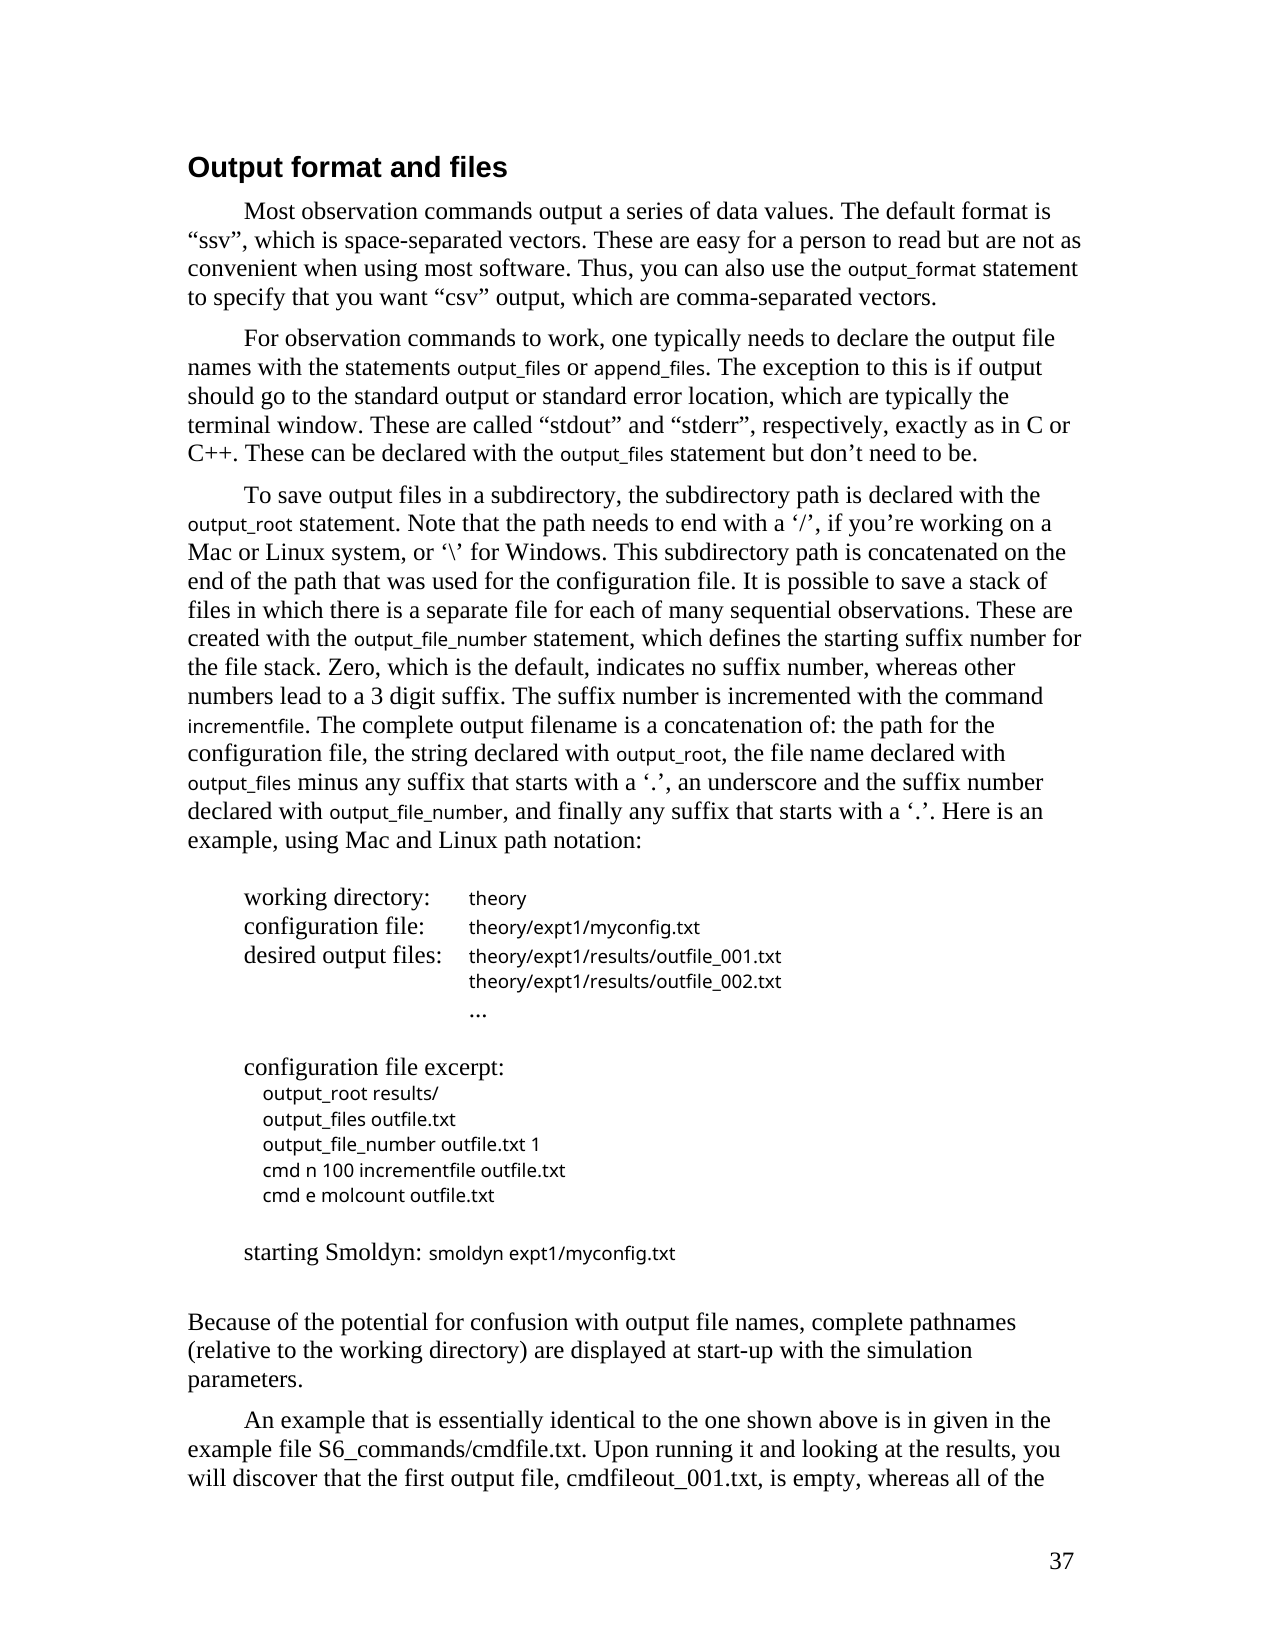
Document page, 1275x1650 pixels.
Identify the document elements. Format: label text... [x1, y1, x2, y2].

text output_files outfile.txt [187, 1106, 1087, 1131]
text An example that is essentially identical to the one shown above is in given in the example file S6_commands/cmdfile.txt. Upon running it and looking at the results, you will discover that the first output file, cmdfileout_001.txt, is empty, whereas all of the [187, 1405, 1087, 1492]
text For observation commands to work, one typically needs to declare the output file names with the statements output_files or append_files. The exception to this is if output should go to the standard output or standard error location, which are typically the terminal window. These are called “stdout” and “stderr”, respectively, exactly as in C or C++. These can be declared with the output_files statement but don’t need to be. [187, 323, 1087, 467]
subtitle Output format and files [187, 150, 1087, 183]
text cmd e molcount outfile.txt [187, 1182, 1087, 1208]
text starting Smoldyn: smoldyn expt1/myconfig.txt [187, 1237, 1087, 1265]
text theory/expt1/results/outfile_002.txt [187, 968, 1087, 994]
text configuration file: theory/expt1/myconfig.txt [187, 911, 1087, 940]
text To save output files in a subdirectory, the subdirectory path is declared with the output_root statement. Note that the path needs to end with a ‘/’, if you’re working on a Mac or Linux system, or ‘\’ for Windows. This subdirectory path is concatenated on the end of the path that was used for the configuration file. It is possible to save a stack of files in which there is a separate file for each of many sequential observations. These are created with the output_file_number statement, which defines the starting suffix number for the file stack. Zero, which is the default, indicates no suffix number, whereas other numbers lead to a 3 digit suffix. The suffix number is incremented with the command incrementfile. The complete output filename is a concatenation of: the path for the configuration file, the string declared with output_root, the file name declared with output_files minus any suffix that starts with a ‘.’, an underscore and the suffix number declared with output_file_number, and finally any suffix that starts with a ‘.’. Here is an example, using Mac and Linux path notation: [187, 480, 1087, 853]
text output_file_number outfile.txt 1 [187, 1131, 1087, 1157]
text ... [187, 994, 1087, 1023]
text cmd n 100 incrementfile outfile.txt [187, 1157, 1087, 1182]
text output_root results/ [187, 1080, 1087, 1106]
text desired output files: theory/expt1/results/outfile_001.txt [187, 940, 1087, 968]
text configuration file excerpt: [187, 1052, 1087, 1080]
text Because of the potential for confusion with output file names, complete pathnames (relative to the working directory) are displayed at start-up with the simulation parameters. [187, 1307, 1087, 1393]
text working directory: theory [187, 882, 1087, 911]
text Most observation commands output a series of data values. The default format is “ssv”, which is space-separated vectors. These are easy for a person to read but are not as convenient when using most software. Thus, you can also use the output_format statement to specify that you want “csv” output, which are comma-separated vectors. [187, 196, 1087, 311]
